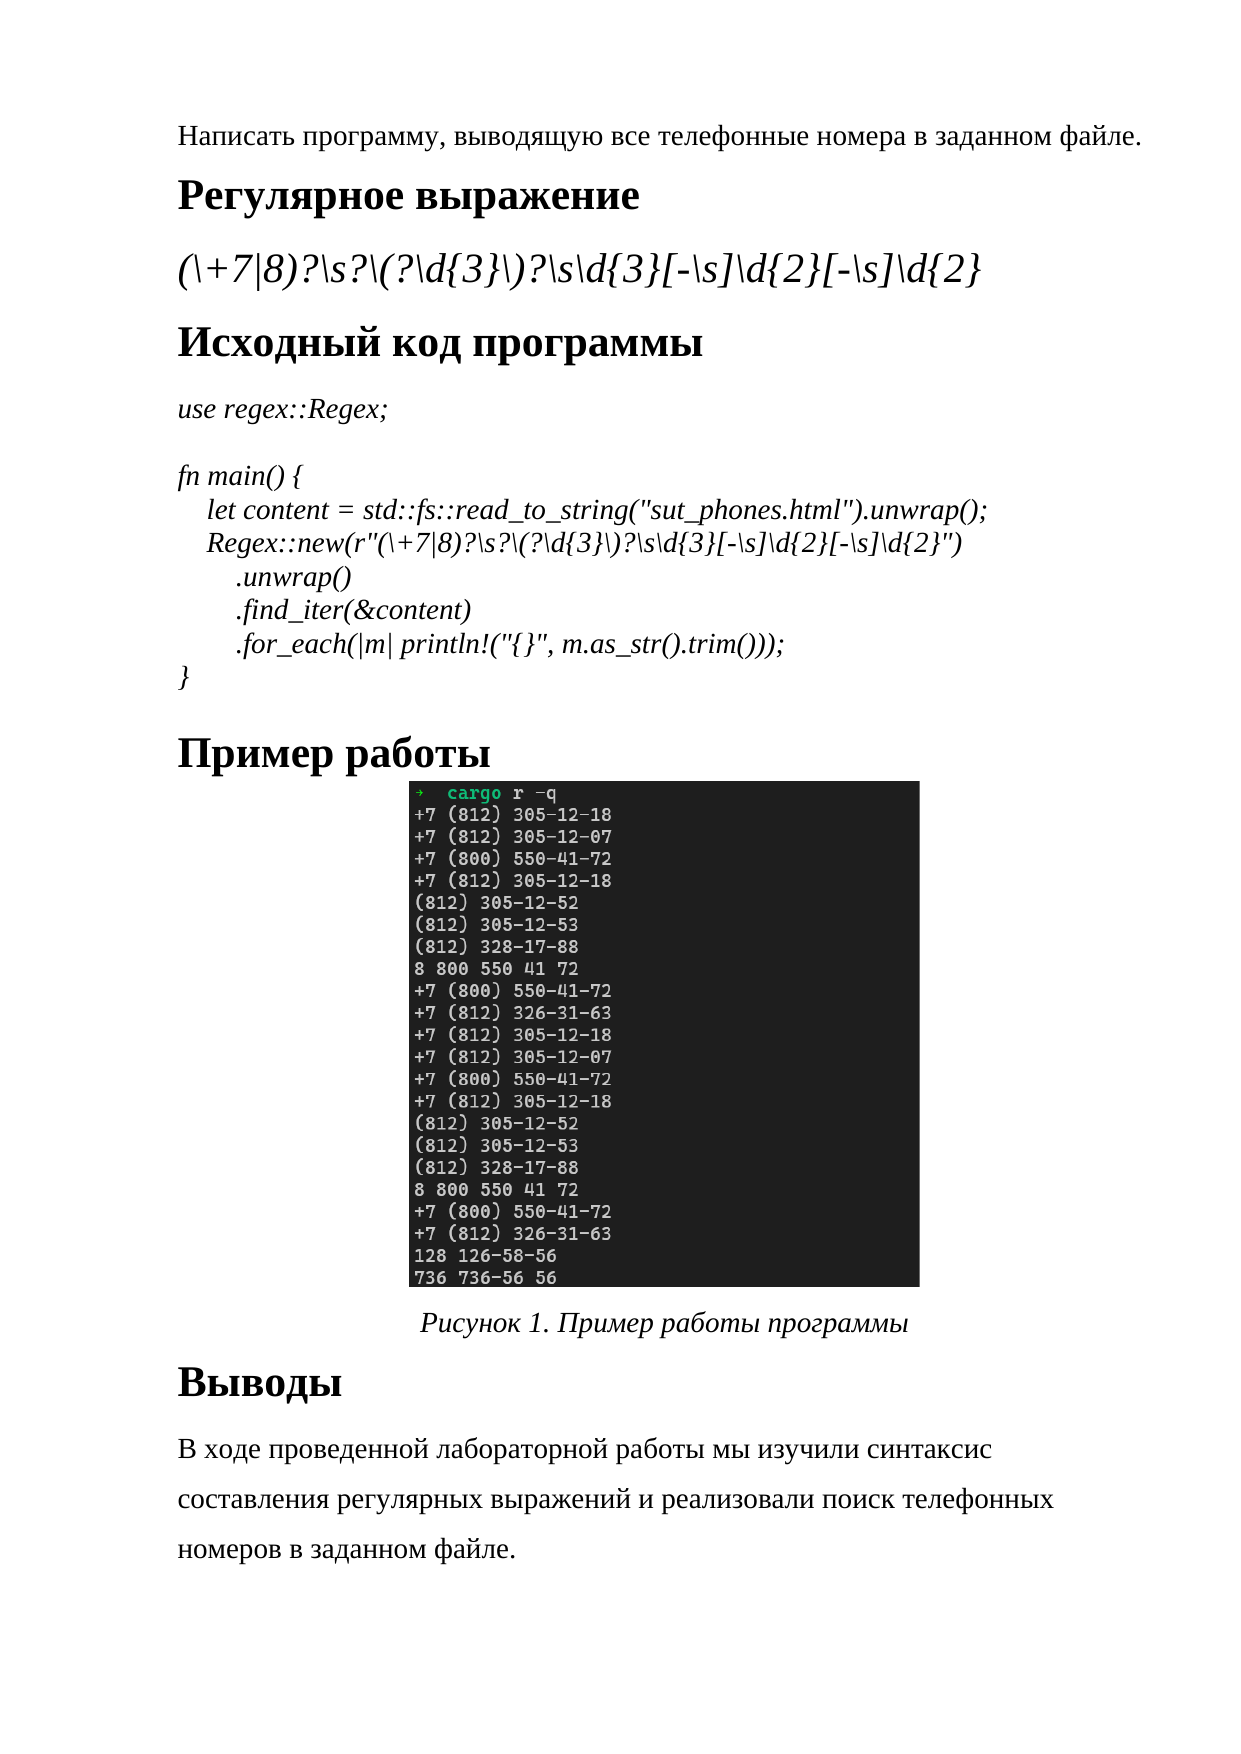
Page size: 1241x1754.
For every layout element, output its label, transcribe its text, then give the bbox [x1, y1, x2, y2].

text .unwrap() [177, 559, 1152, 592]
text use regex::Regex; [177, 391, 1152, 425]
text Исходный код программы [177, 316, 1152, 366]
text } [177, 659, 1152, 693]
text В ходе проведенной лабораторной работы мы изучили синтаксис составления регулярных выражений и реализовали поиск телефонных номеров в заданном файле. [177, 1431, 1152, 1565]
text let content = std::fs::read_to_string("sut_phones.html").unwrap(); [177, 492, 1152, 525]
text .for_each(|m| println!("{}", m.as_str().trim())); [177, 626, 1152, 659]
text Regex::new(r"(\+7|8)?\s?\(?\d{3}\)?\s\d{3}[-\s]\d{2}[-\s]\d{2}") [177, 525, 1152, 559]
text Рисунок 1. Пример работы программы [177, 1305, 1152, 1339]
text fn main() { [177, 458, 1152, 492]
text (\+7|8)?\s?\(?\d{3}\)?\s\d{3}[-\s]\d{2}[-\s]\d{2} [177, 244, 1152, 292]
text Написать программу, выводящую все телефонные номера в заданном файле. [177, 118, 1152, 152]
text Пример работы [177, 727, 1152, 777]
text .find_iter(&content) [177, 592, 1152, 626]
picture [409, 781, 920, 1287]
text Выводы [177, 1355, 1152, 1406]
text Регулярное выражение [177, 168, 1152, 219]
